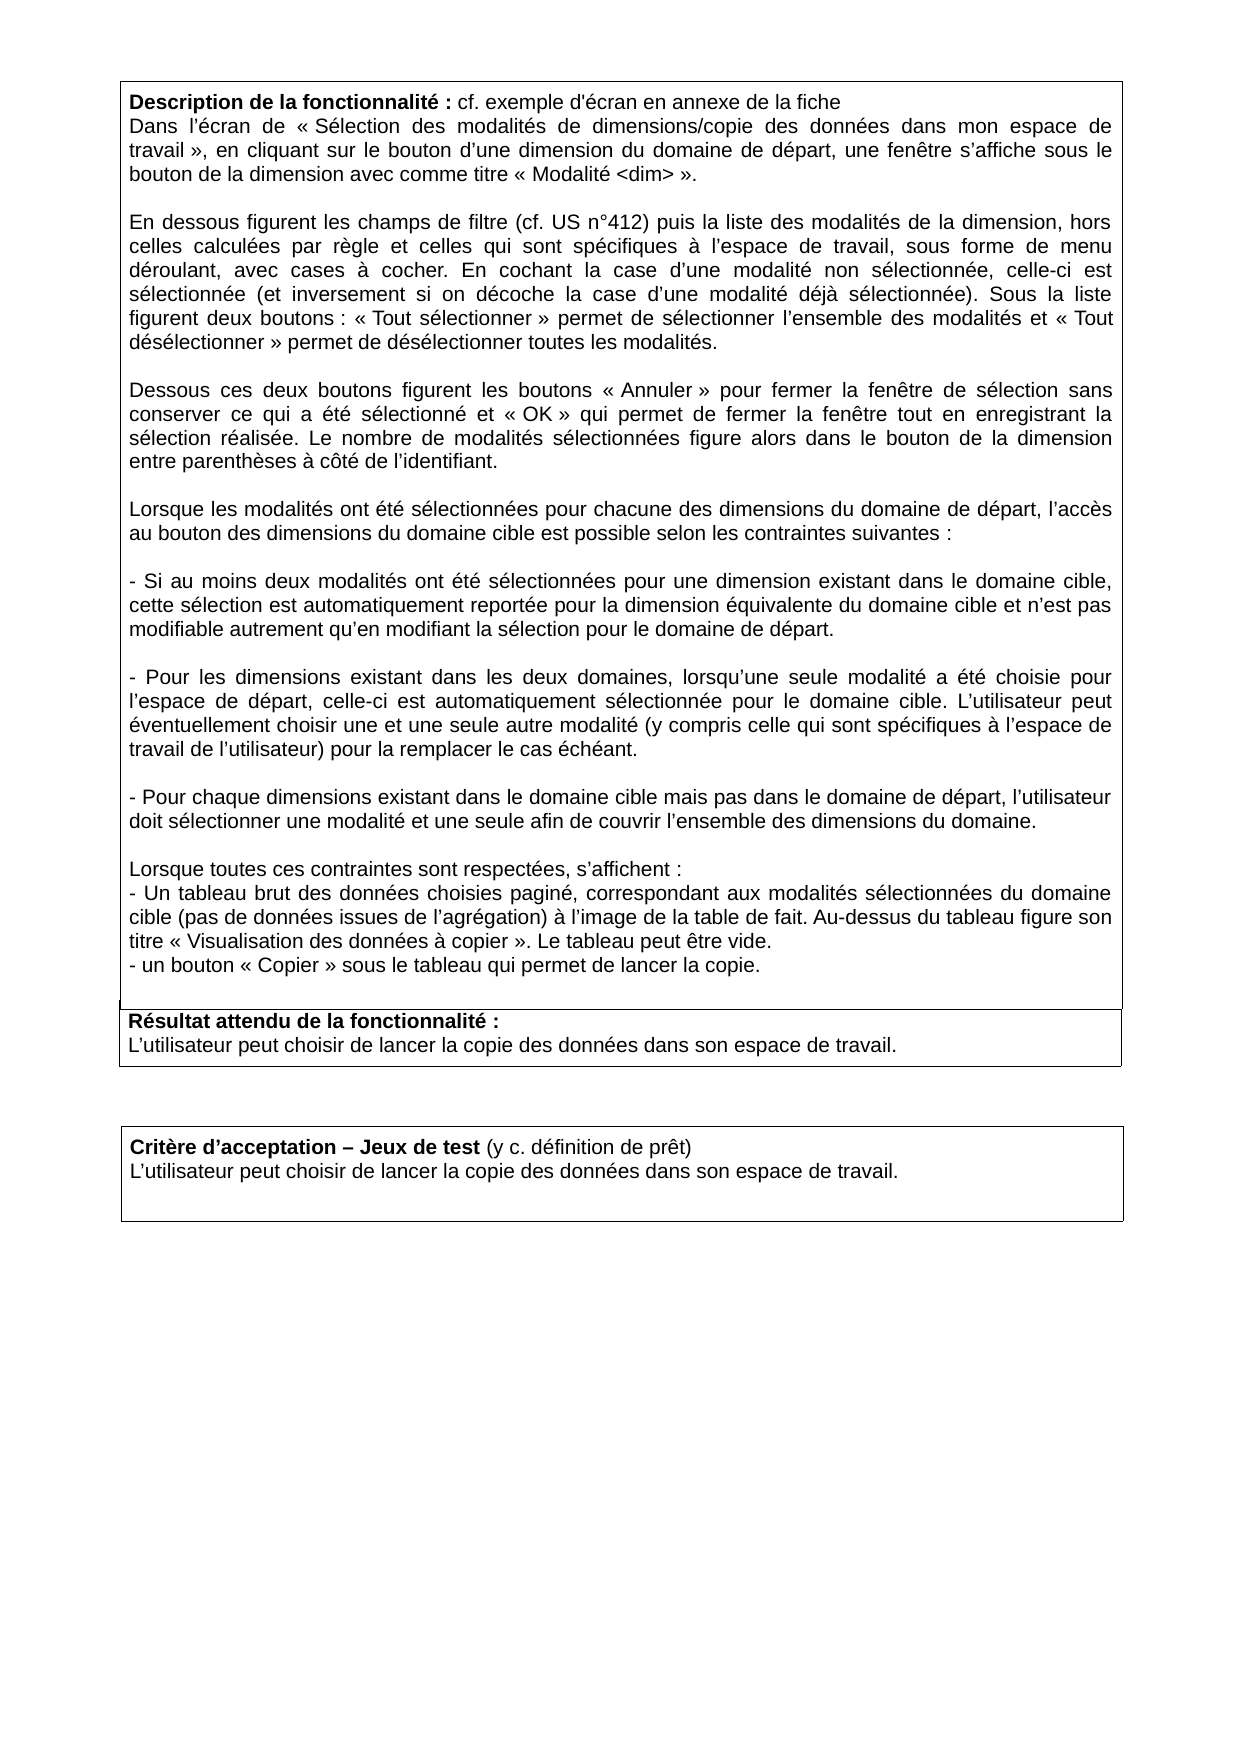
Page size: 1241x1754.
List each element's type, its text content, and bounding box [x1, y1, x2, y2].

text - Si au moins deux modalités ont été sélectionnées pour une dimension existant dans le domaine cible, cette sélection est automatiquement reportée pour la dimension équivalente du domaine cible et n’est pas modifiable autrement qu’en modifiant la sélection pour le domaine de départ. [129, 569, 1113, 641]
text Lorsque toutes ces contraintes sont respectées, s’affichent : [129, 857, 1113, 881]
text Critère d’acceptation – Jeux de test (y c. définition de prêt) [129, 1135, 1114, 1159]
text L’utilisateur peut choisir de lancer la copie des données dans son espace de travail. [128, 1033, 1112, 1057]
text En dessous figurent les champs de filtre (cf. US n°412) puis la liste des modalités de la dimension, hors celles calculées par règle et celles qui sont spécifiques à l’espace de travail, sous forme de menu déroulant, avec cases à cocher. En cochant la case d’une modalité non sélectionnée, celle-ci est sélectionnée (et inversement si on décoche la case d’une modalité déjà sélectionnée). Sous la liste figurent deux boutons : « Tout sélectionner » permet de sélectionner l’ensemble des modalités et « Tout désélectionner » permet de désélectionner toutes les modalités. [129, 210, 1113, 353]
text - Pour les dimensions existant dans les deux domaines, lorsqu’une seule modalité a été choisie pour l’espace de départ, celle-ci est automatiquement sélectionnée pour le domaine cible. L’utilisateur peut éventuellement choisir une et une seule autre modalité (y compris celle qui sont spécifiques à l’espace de travail de l’utilisateur) pour la remplacer le cas échéant. [129, 665, 1113, 761]
text Description de la fonctionnalité : cf. exemple d'écran en annexe de la fiche [129, 90, 1113, 114]
text Dessous ces deux boutons figurent les boutons « Annuler » pour fermer la fenêtre de sélection sans conserver ce qui a été sélectionné et « OK » qui permet de fermer la fenêtre tout en enregistrant la sélection réalisée. Le nombre de modalités sélectionnées figure alors dans le bouton de la dimension entre parenthèses à côté de l’identifiant. [129, 377, 1113, 473]
text Dans l’écran de « Sélection des modalités de dimensions/copie des données dans mon espace de travail », en cliquant sur le bouton d’une dimension du domaine de départ, une fenêtre s’affiche sous le bouton de la dimension avec comme titre « Modalité <dim> ». [129, 114, 1113, 186]
text - Pour chaque dimensions existant dans le domaine cible mais pas dans le domaine de départ, l’utilisateur doit sélectionner une modalité et une seule afin de couvrir l’ensemble des dimensions du domaine. [129, 785, 1113, 833]
text - un bouton « Copier » sous le tableau qui permet de lancer la copie. [129, 952, 1113, 976]
text L’utilisateur peut choisir de lancer la copie des données dans son espace de travail. [129, 1159, 1114, 1183]
text Résultat attendu de la fonctionnalité : [128, 1010, 1112, 1033]
text - Un tableau brut des données choisies paginé, correspondant aux modalités sélectionnées du domaine cible (pas de données issues de l’agrégation) à l’image de la table de fait. Au-dessus du tableau figure son titre « Visualisation des données à copier ». Le tableau peut être vide. [129, 881, 1113, 952]
text Lorsque les modalités ont été sélectionnées pour chacune des dimensions du domaine de départ, l’accès au bouton des dimensions du domaine cible est possible selon les contraintes suivantes : [129, 497, 1113, 545]
